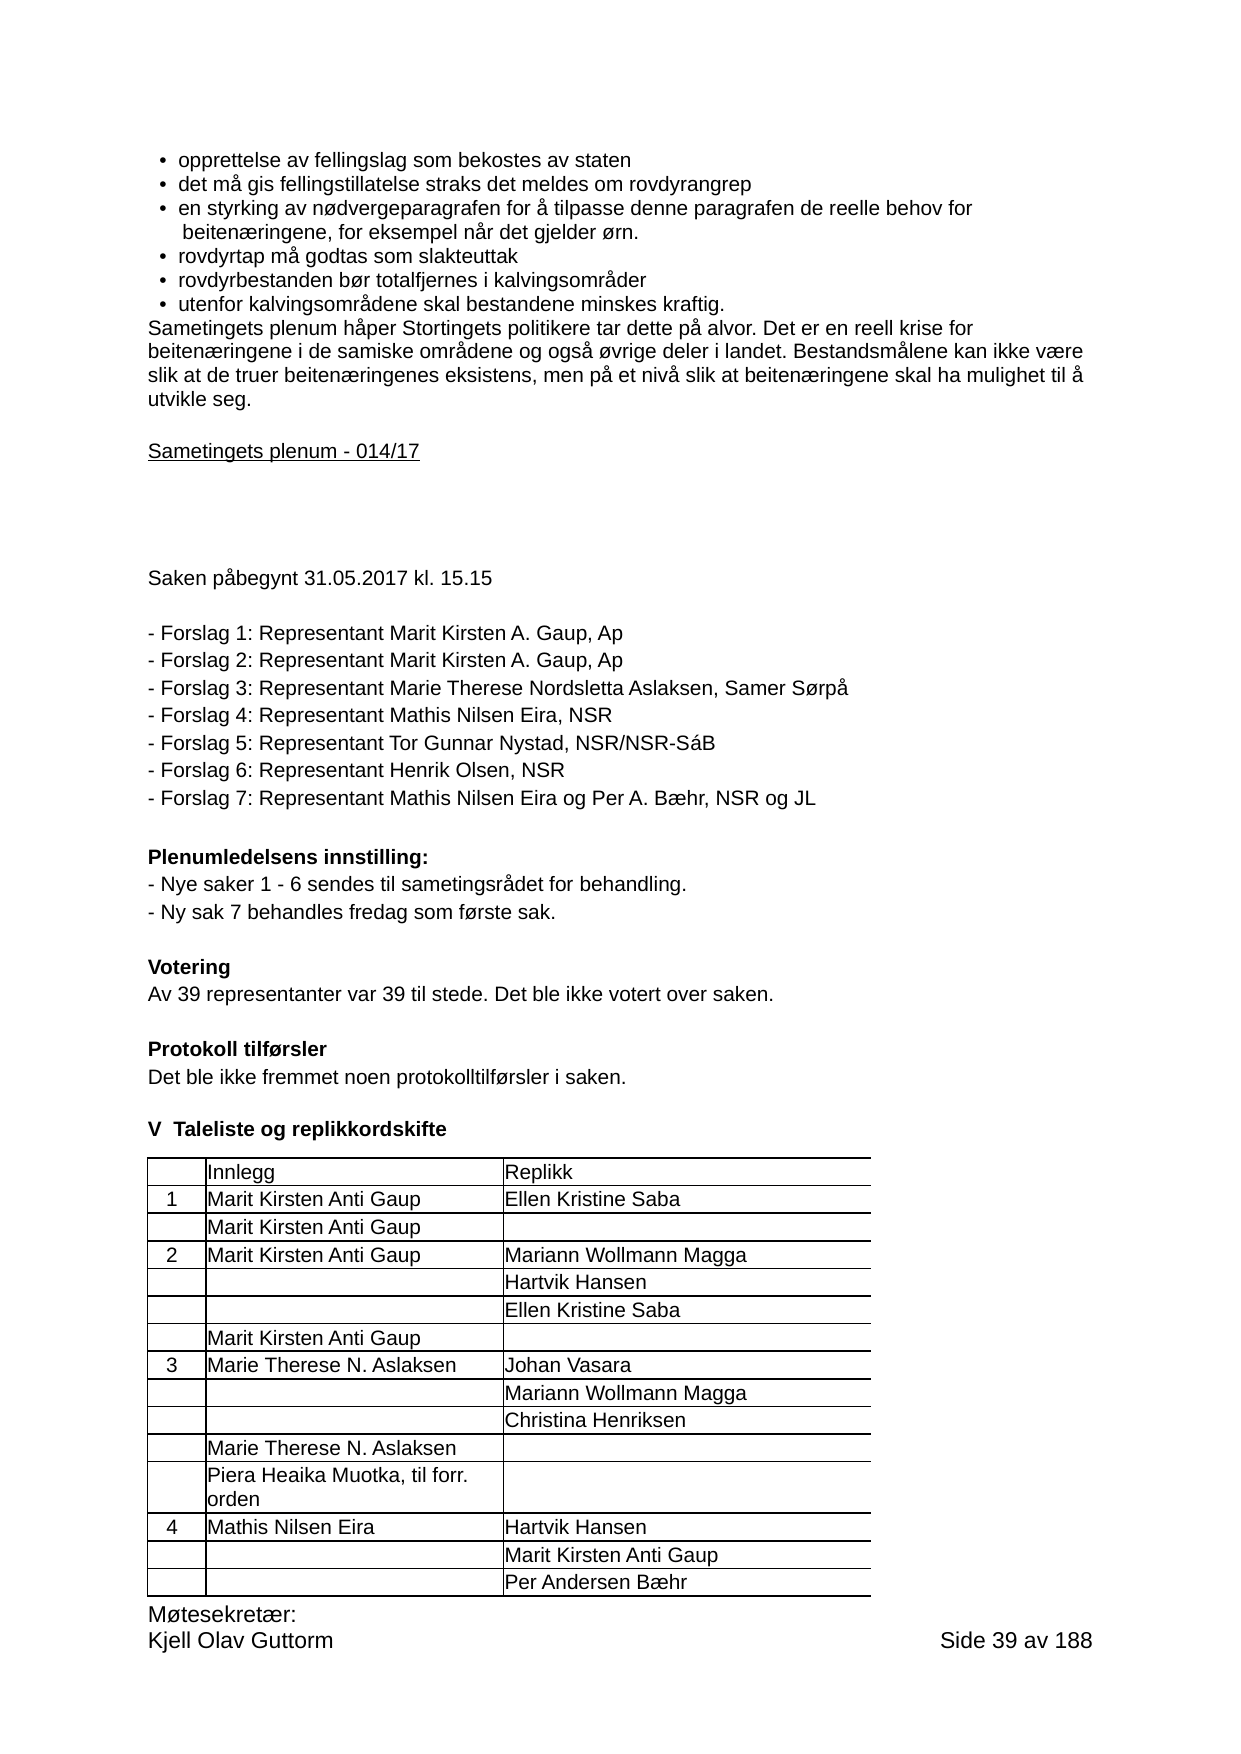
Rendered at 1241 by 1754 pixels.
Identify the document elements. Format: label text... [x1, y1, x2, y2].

table_cell [148, 1380, 205, 1406]
table_cell [207, 1569, 503, 1595]
table_cell [207, 1407, 503, 1433]
table_cell Marit Kirsten Anti Gaup [207, 1242, 503, 1267]
table_cell [148, 1407, 205, 1433]
table_cell [148, 1435, 205, 1461]
table_cell Hartvik Hansen [504, 1514, 871, 1540]
table_cell Ellen Kristine Saba [504, 1186, 871, 1212]
table_cell [504, 1435, 871, 1461]
table_cell [148, 1214, 205, 1240]
table_header Saken påbegynt 31.05.2017 kl. 15.15 - Forslag 1: Representant Marit Kirsten A. Gaup, Ap - Forslag 2: Representant Marit Kirsten A. Gaup, Ap - Forslag 3: Representant Marie Therese Nordsletta Aslaksen, Samer Sørpå - Forslag 4: Representant Mathis Nilsen Eira, NSR - Forslag 5: Representant Tor Gunnar Nystad, NSR/NSR-SáB - Forslag 6: Representant Henrik Olsen, NSR - Forslag 7: Representant Mathis Nilsen Eira og Per A. Bæhr, NSR og JL Plenumledelsens innstilling: - Nye saker 1 - 6 sendes til sametingsrådet for behandling. - Ny sak 7 behandles fredag som første sak. Votering Av 39 representanter var 39 til stede. Det ble ikke votert over saken. Protokoll tilførsler Det ble ikke fremmet noen protokolltilførsler i saken. V Taleliste og replikkordskifte [136, 566, 883, 1597]
table_cell Marie Therese N. Aslaksen [207, 1352, 503, 1378]
table_cell Marit Kirsten Anti Gaup [504, 1542, 871, 1567]
table_cell [148, 1269, 205, 1295]
table_cell Marit Kirsten Anti Gaup [207, 1214, 503, 1240]
table_cell 3 [148, 1352, 205, 1378]
table_header Innlegg [207, 1159, 503, 1185]
table_cell [504, 1462, 871, 1512]
table_cell 2 [148, 1242, 205, 1267]
table_cell Mathis Nilsen Eira [207, 1514, 503, 1540]
table_cell Hartvik Hansen [504, 1269, 871, 1295]
table_header • opprettelse av fellingslag som bekostes av staten • det må gis fellingstillatelse straks det meldes om rovdyrangrep • en styrking av nødvergeparagrafen for å tilpasse denne paragrafen de reelle behov for beitenæringene, for eksempel når det gjelder ørn. • rovdyrtap må godtas som slakteuttak • rovdyrbestanden bør totalfjernes i kalvingsområder • utenfor kalvingsområdene skal bestandene minskes kraftig. Sametingets plenum håper Stortingets politikere tar dette på alvor. Det er en reell krise for beitenæringene i de samiske områdene og også øvrige deler i landet. Bestandsmålene kan ikke være slik at de truer beitenæringenes eksistens, men på et nivå slik at beitenæringene skal ha mulighet til å utvikle seg. [136, 148, 1104, 411]
table_cell [207, 1297, 503, 1323]
table_cell [148, 1569, 205, 1595]
table_cell [207, 1269, 503, 1295]
table_cell [207, 1380, 503, 1406]
table_cell Marie Therese N. Aslaksen [207, 1435, 503, 1461]
table_header [148, 1159, 205, 1185]
table_cell [207, 1542, 503, 1567]
table_cell 4 [148, 1514, 205, 1540]
table_cell Ellen Kristine Saba [504, 1297, 871, 1323]
table_cell Christina Henriksen [504, 1407, 871, 1433]
table_cell [504, 1214, 871, 1240]
table_cell [504, 1324, 871, 1350]
table_cell Piera Heaika Muotka, til forr. orden [207, 1462, 503, 1512]
table_cell [148, 1462, 205, 1512]
table_cell [148, 1324, 205, 1350]
table_cell Mariann Wollmann Magga [504, 1242, 871, 1267]
table_cell 1 [148, 1186, 205, 1212]
table_cell Per Andersen Bæhr [504, 1569, 871, 1595]
table_cell [148, 1297, 205, 1323]
table_cell Marit Kirsten Anti Gaup [207, 1324, 503, 1350]
table_header Replikk [504, 1159, 871, 1185]
table_cell Mariann Wollmann Magga [504, 1380, 871, 1406]
table_cell Marit Kirsten Anti Gaup [207, 1186, 503, 1212]
text Sametingets plenum - 014/17 [148, 439, 1093, 493]
table_cell Johan Vasara [504, 1352, 871, 1378]
table_cell [148, 1542, 205, 1567]
